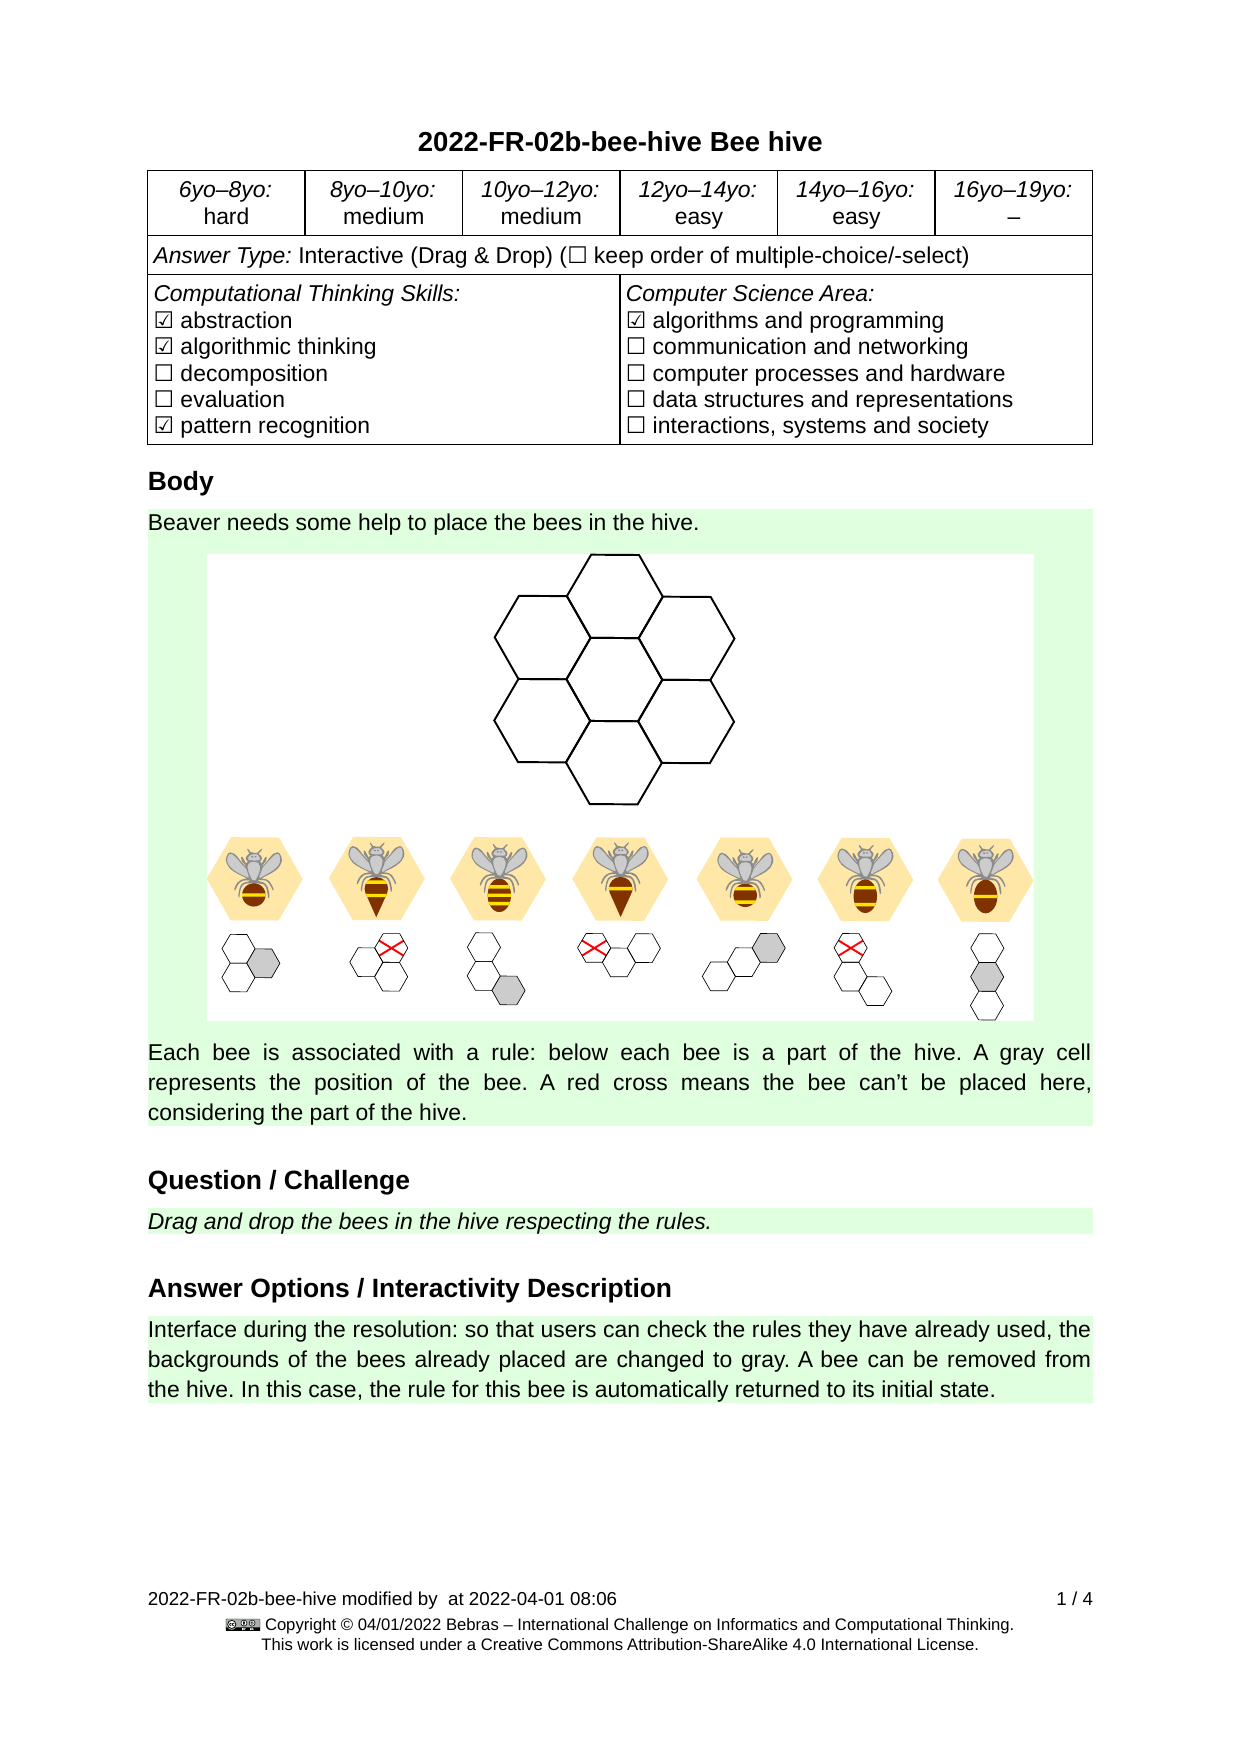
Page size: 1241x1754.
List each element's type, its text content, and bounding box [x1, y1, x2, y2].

table_header 8yo–10yo: medium [306, 171, 462, 235]
text Drag and drop the bees in the hive respecting the rules. [148, 1208, 1093, 1234]
text Beaver needs some help to place the bees in the hive. [148, 509, 1093, 535]
text Each bee is associated with a rule: below each bee is a part of the hive. A gray cell represents the position of the bee. A red cross means the bee can’t be placed here, considering the part of the hive. [148, 1039, 1093, 1126]
subtitle Answer Options / Interactivity Description [148, 1273, 1093, 1303]
table_header 10yo–12yo: medium [463, 171, 619, 235]
table_cell Answer Type: Interactive (Drag & Drop) (☐ keep order of multiple-choice/-select) [148, 236, 1092, 274]
table_header 16yo–19yo: – [936, 171, 1092, 235]
table_cell Computational Thinking Skills: ☑ abstraction ☑ algorithmic thinking ☐ decomposition ☐ evaluation ☑ pattern recognition [148, 275, 619, 444]
table_header 12yo–14yo: easy [621, 171, 777, 235]
table_header 6yo–8yo: hard [148, 171, 304, 235]
text Interface during the resolution: so that users can check the rules they have already used, the backgrounds of the bees already placed are changed to gray. A bee can be removed from the hive. In this case, the rule for this bee is automatically returned to its initial state. [148, 1316, 1093, 1403]
table_header 14yo–16yo: easy [778, 171, 934, 235]
subtitle Question / Challenge [148, 1165, 1093, 1195]
subtitle Body [148, 466, 1093, 496]
table_cell Computer Science Area: ☑ algorithms and programming ☐ communication and networking ☐ computer processes and hardware ☐ data structures and representations ☐ interactions, systems and society [621, 275, 1092, 444]
subtitle 2022-FR-02b-bee-hive Bee hive [148, 125, 1093, 157]
